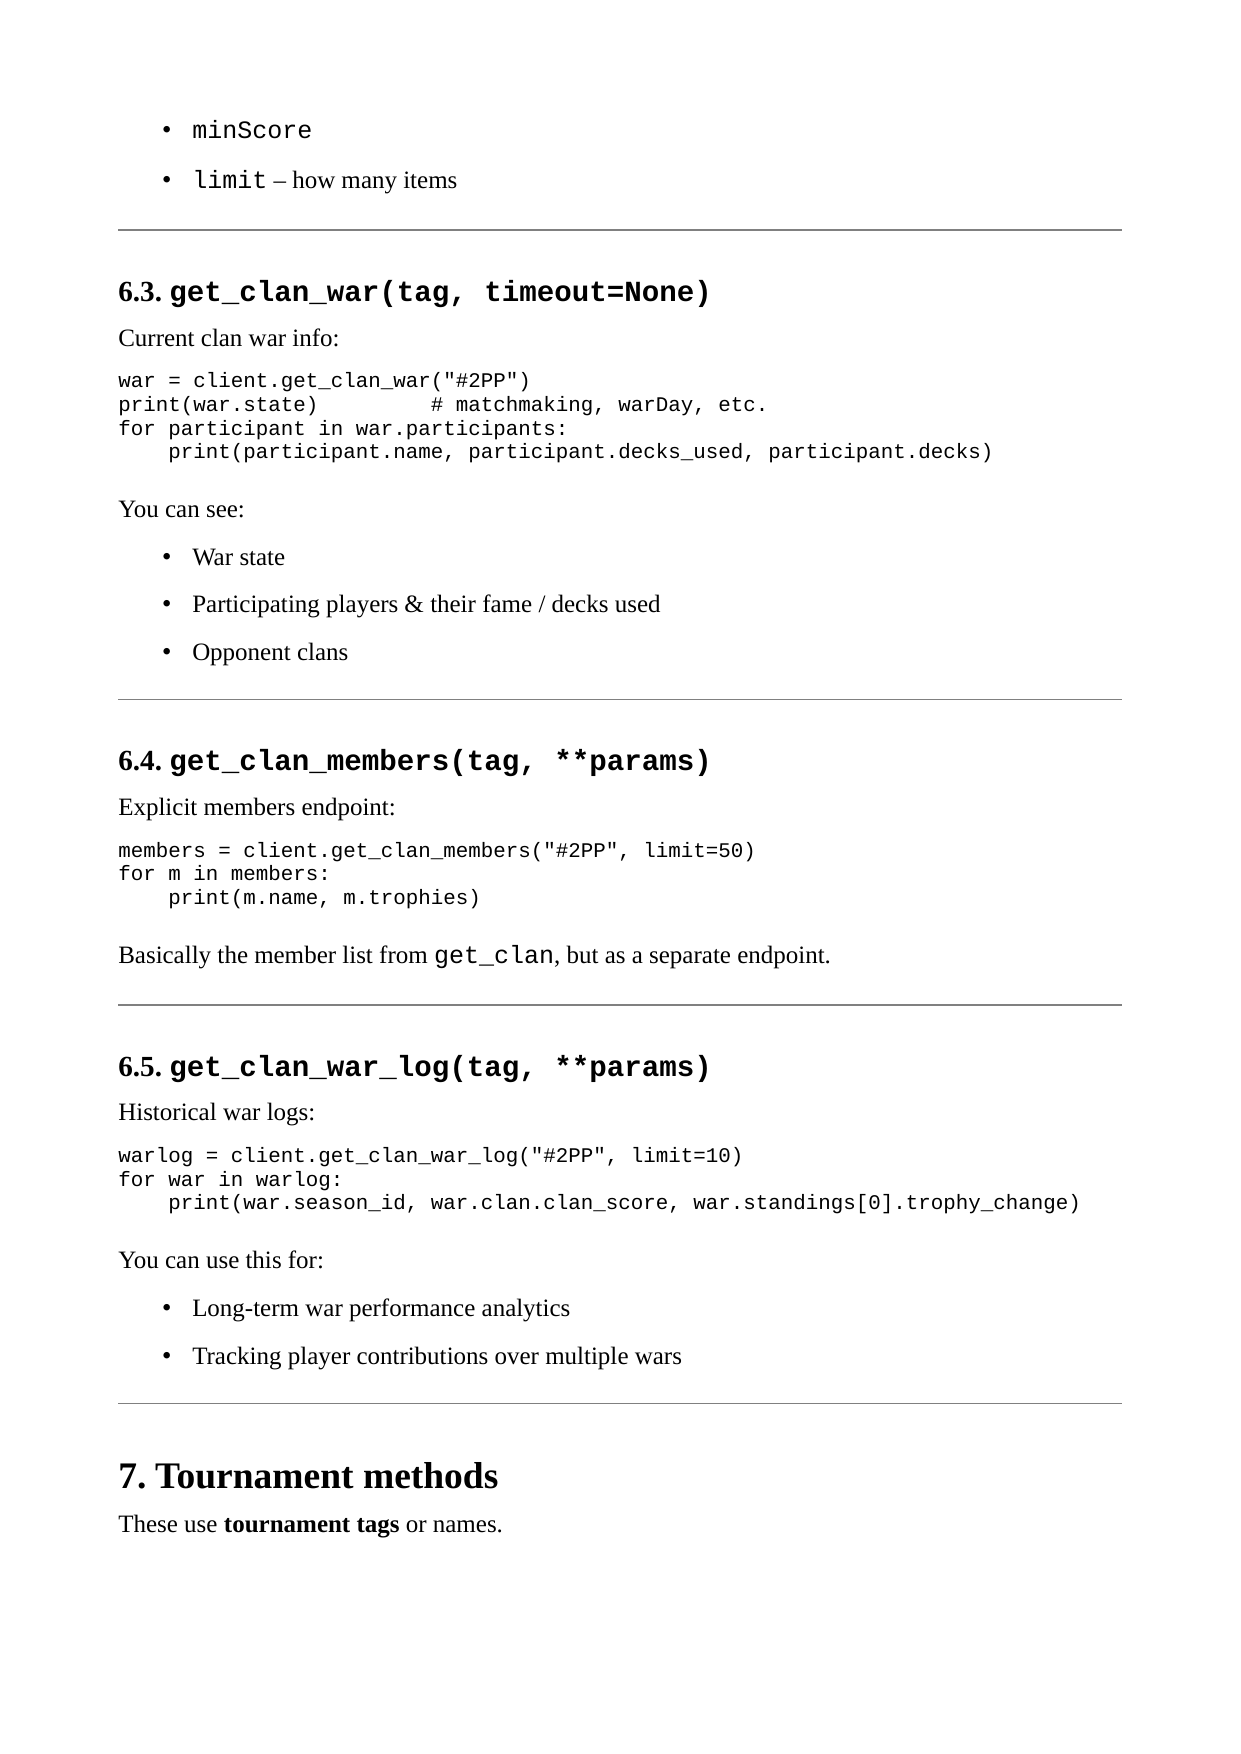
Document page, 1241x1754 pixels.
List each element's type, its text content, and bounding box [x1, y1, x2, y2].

list limit – how many items [162, 165, 1122, 196]
text for war in warlog: [118, 1169, 1122, 1192]
text print(war.season_id, war.clan.clan_score, war.standings[0].trophy_change) [118, 1192, 1122, 1216]
text Current clan war info: [118, 323, 1122, 351]
text Explicit members endpoint: [118, 792, 1122, 821]
text print(war.state) # matchmaking, warDay, etc. [118, 394, 1122, 417]
text print(m.name, m.trophies) [118, 887, 1122, 911]
subtitle 6.5. get_clan_war_log(tag, **params) [118, 1049, 1122, 1085]
text war = client.get_clan_war("#2PP") [118, 370, 1122, 394]
text for participant in war.participants: [118, 417, 1122, 441]
text You can see: [118, 494, 1122, 523]
list Opponent clans [162, 637, 1122, 666]
text for m in members: [118, 863, 1122, 887]
list minScore [162, 118, 1122, 146]
text Basically the member list from get_clan, but as a separate endpoint. [118, 940, 1122, 971]
list War state [162, 542, 1122, 571]
text members = client.get_clan_members("#2PP", limit=50) [118, 840, 1122, 863]
text Historical war logs: [118, 1097, 1122, 1126]
subtitle 6.3. get_clan_war(tag, timeout=None) [118, 274, 1122, 310]
list Participating players & their fame / decks used [162, 589, 1122, 618]
subtitle 6.4. get_clan_members(tag, **params) [118, 743, 1122, 779]
text You can use this for: [118, 1246, 1122, 1274]
text warlog = client.get_clan_war_log("#2PP", limit=10) [118, 1145, 1122, 1169]
list Tracking player contributions over multiple wars [162, 1341, 1122, 1369]
text These use tournament tags or names. [118, 1509, 1122, 1538]
subtitle 7. Tournament methods [118, 1453, 1122, 1497]
text print(participant.name, participant.decks_used, participant.decks) [118, 441, 1122, 465]
list Long-term war performance analytics [162, 1293, 1122, 1322]
